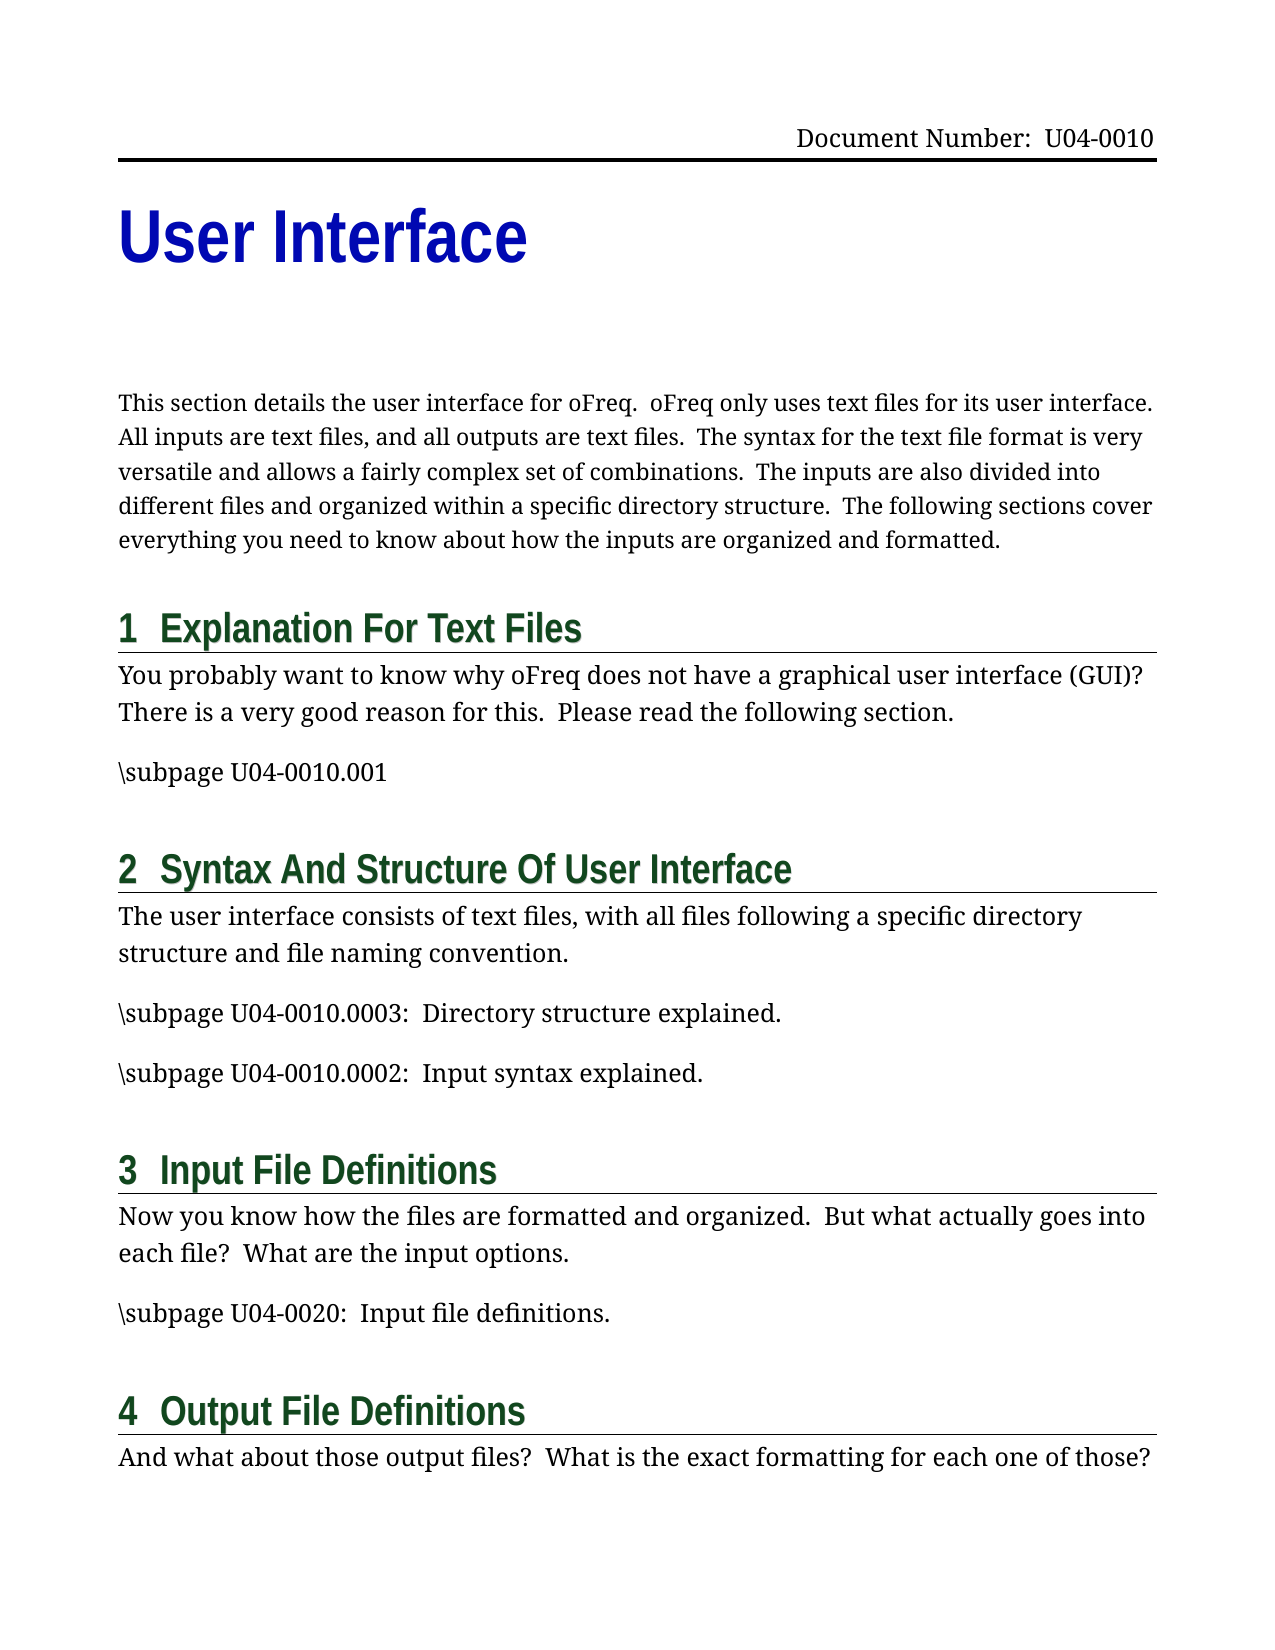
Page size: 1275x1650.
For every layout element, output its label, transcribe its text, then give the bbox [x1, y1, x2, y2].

subtitle Explanation for Text Files [118, 604, 1157, 652]
subtitle Output File Definitions [118, 1386, 1157, 1434]
subtitle Syntax and Structure of User Interface [118, 844, 1157, 892]
text \subpage U04-0010.001 [118, 755, 1157, 789]
text And what about those output files? What is the exact formatting for each one of those? [118, 1439, 1157, 1473]
title User Interface [118, 192, 1157, 278]
text \subpage U04-0010.0003: Directory structure explained. [118, 995, 1157, 1029]
text You probably want to know why oFreq does not have a graphical user interface (GUI)? There is a very good reason for this. Please read the following section. [118, 657, 1157, 729]
text \subpage U04-0010.0002: Input syntax explained. [118, 1055, 1157, 1089]
text The user interface consists of text files, with all files following a specific directory structure and file naming convention. [118, 898, 1157, 969]
subtitle Input File Definitions [118, 1145, 1157, 1193]
text Now you know how the files are formatted and organized. But what actually goes into each file? What are the input options. [118, 1199, 1157, 1270]
text This section details the user interface for oFreq. oFreq only uses text files for its user interface. All inputs are text files, and all outputs are text files. The syntax for the text file format is very versatile and allows a fairly complex set of combinations. The inputs are also divided into different files and organized within a specific directory structure. The following sections cover everything you need to know about how the inputs are organized and formatted. [118, 387, 1157, 556]
text \subpage U04-0020: Input file definitions. [118, 1296, 1157, 1330]
